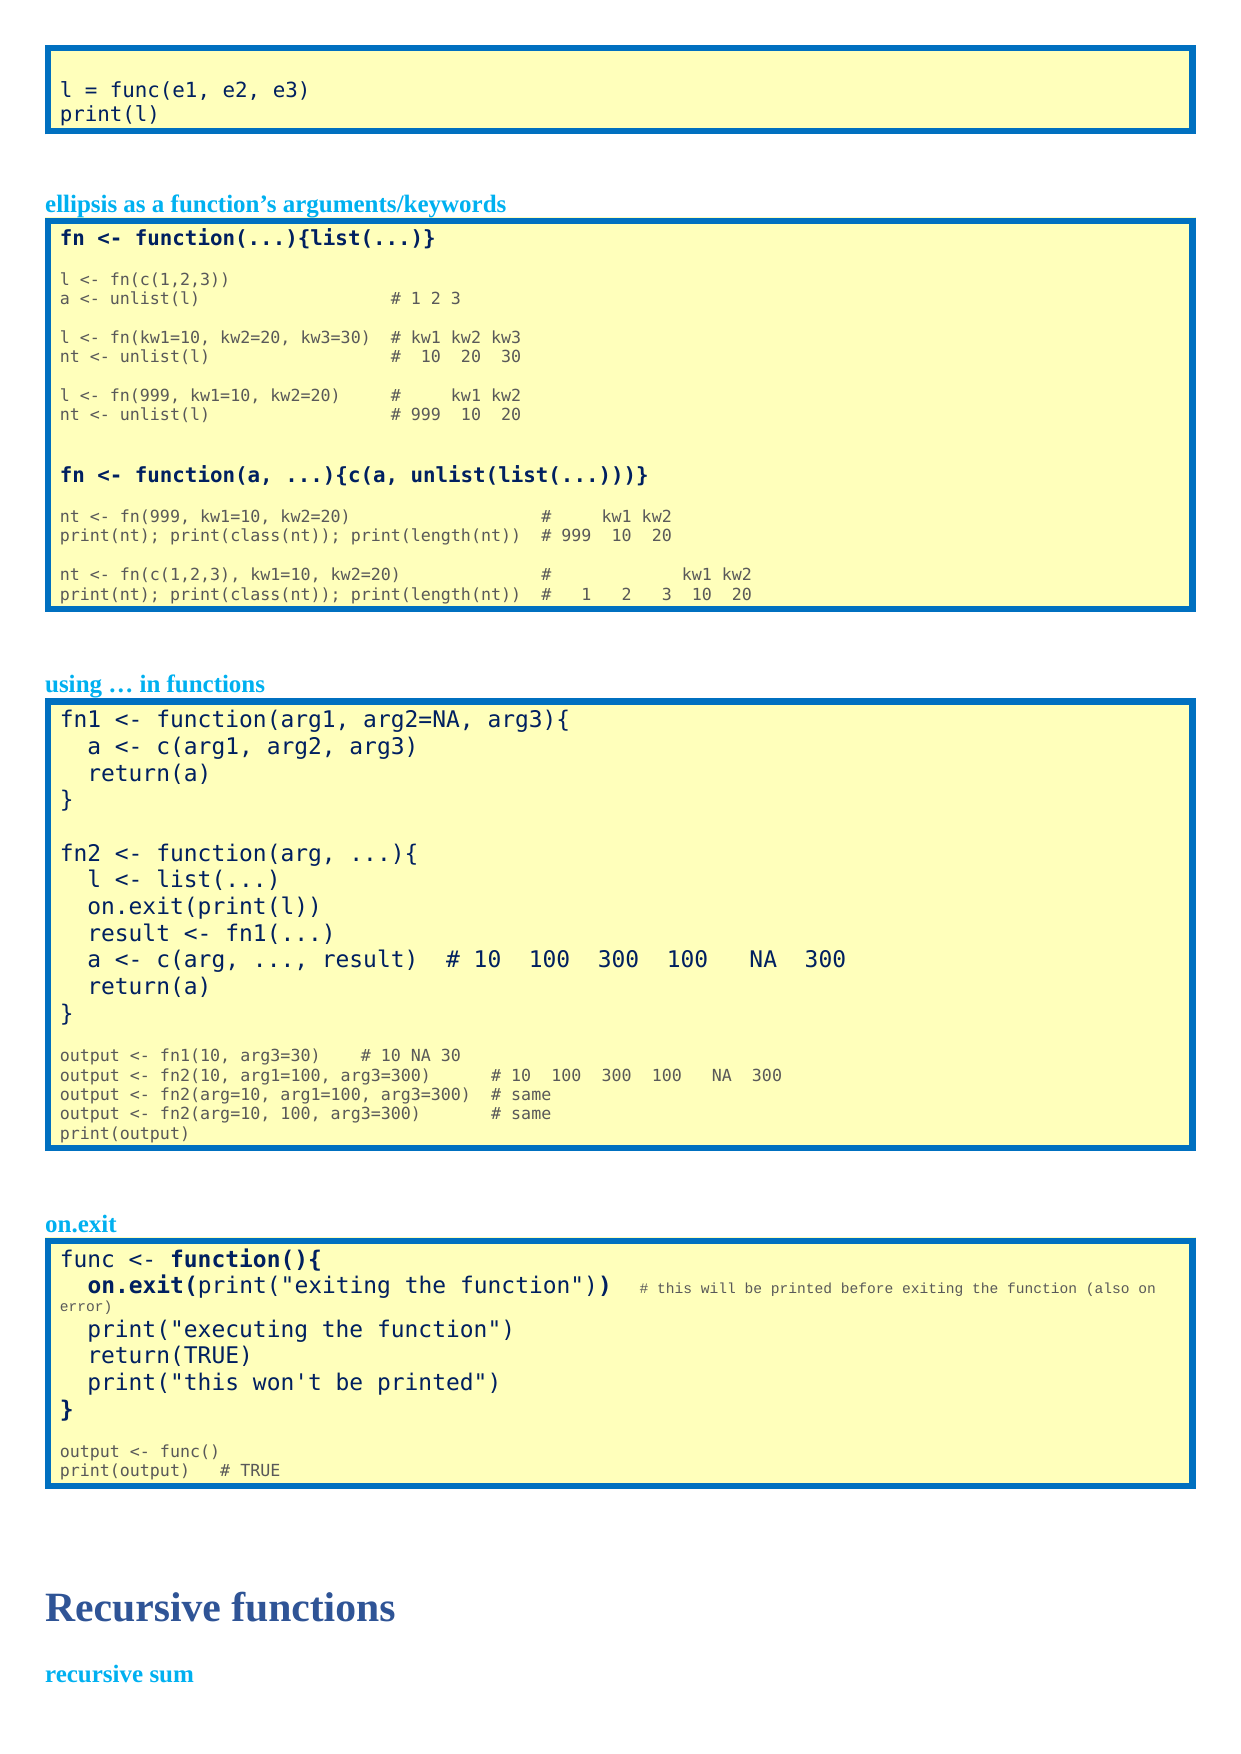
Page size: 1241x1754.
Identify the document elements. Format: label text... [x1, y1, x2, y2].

text return(TRUE) [51, 1334, 1189, 1361]
text l <- list(...) [51, 858, 1189, 885]
text print(nt); print(class(nt)); print(length(nt)) # 1 2 3 10 20 [51, 576, 1189, 606]
title recursive sum [45, 1659, 1196, 1688]
text fn2 <- function(arg, ...){ [51, 832, 1189, 858]
text output <- fn2(arg=10, arg1=100, arg3=300) # same [51, 1076, 1189, 1096]
text on.exit(print("exiting the function")) # this will be printed before exiting the function (also on error) [51, 1264, 1189, 1307]
text result <- fn1(...) [51, 912, 1189, 938]
text func <- function(){ [51, 1244, 1189, 1264]
text output <- func() [51, 1433, 1189, 1453]
text l <- fn(kw1=10, kw2=20, kw3=30) # kw1 kw2 kw3 [51, 319, 1189, 339]
text nt <- unlist(l) # 999 10 20 [51, 397, 1189, 416]
text output <- fn2(arg=10, 100, arg3=300) # same [51, 1096, 1189, 1115]
title ellipsis as a function’s arguments/keywords [45, 189, 1196, 217]
text } [51, 778, 1189, 805]
text print(nt); print(class(nt)); print(length(nt)) # 999 10 20 [51, 518, 1189, 537]
text a <- c(arg1, arg2, arg3) [51, 725, 1189, 752]
text output <- fn2(10, arg1=100, arg3=300) # 10 100 300 100 NA 300 [51, 1057, 1189, 1076]
text Recursive functions [45, 1583, 1196, 1631]
text a <- c(arg, ..., result) # 10 100 300 100 NA 300 [51, 938, 1189, 965]
title using … in functions [45, 669, 1196, 698]
text l = func(e1, e2, e3) [51, 69, 1189, 93]
title on.exit [45, 1209, 1196, 1237]
text l <- fn(c(1,2,3)) [51, 261, 1189, 281]
text on.exit(print(l)) [51, 885, 1189, 912]
text print(output) [51, 1115, 1189, 1145]
text return(a) [51, 965, 1189, 992]
text fn <- function(...){list(...)} [51, 224, 1189, 242]
text nt <- fn(999, kw1=10, kw2=20) # kw1 kw2 [51, 498, 1189, 518]
text nt <- fn(c(1,2,3), kw1=10, kw2=20) # kw1 kw2 [51, 557, 1189, 576]
text nt <- unlist(l) # 10 20 30 [51, 339, 1189, 358]
text return(a) [51, 752, 1189, 778]
text fn1 <- function(arg1, arg2=NA, arg3){ [51, 705, 1189, 725]
text print(l) [51, 93, 1189, 128]
text l <- fn(999, kw1=10, kw2=20) # kw1 kw2 [51, 377, 1189, 397]
text } [51, 1387, 1189, 1414]
text print("executing the function") [51, 1307, 1189, 1334]
text } [51, 992, 1189, 1018]
text fn <- function(a, ...){c(a, unlist(list(...)))} [51, 455, 1189, 479]
text output <- fn1(10, arg3=30) # 10 NA 30 [51, 1038, 1189, 1057]
text print(output) # TRUE [51, 1453, 1189, 1483]
text print("this won't be printed") [51, 1361, 1189, 1387]
text a <- unlist(l) # 1 2 3 [51, 281, 1189, 300]
